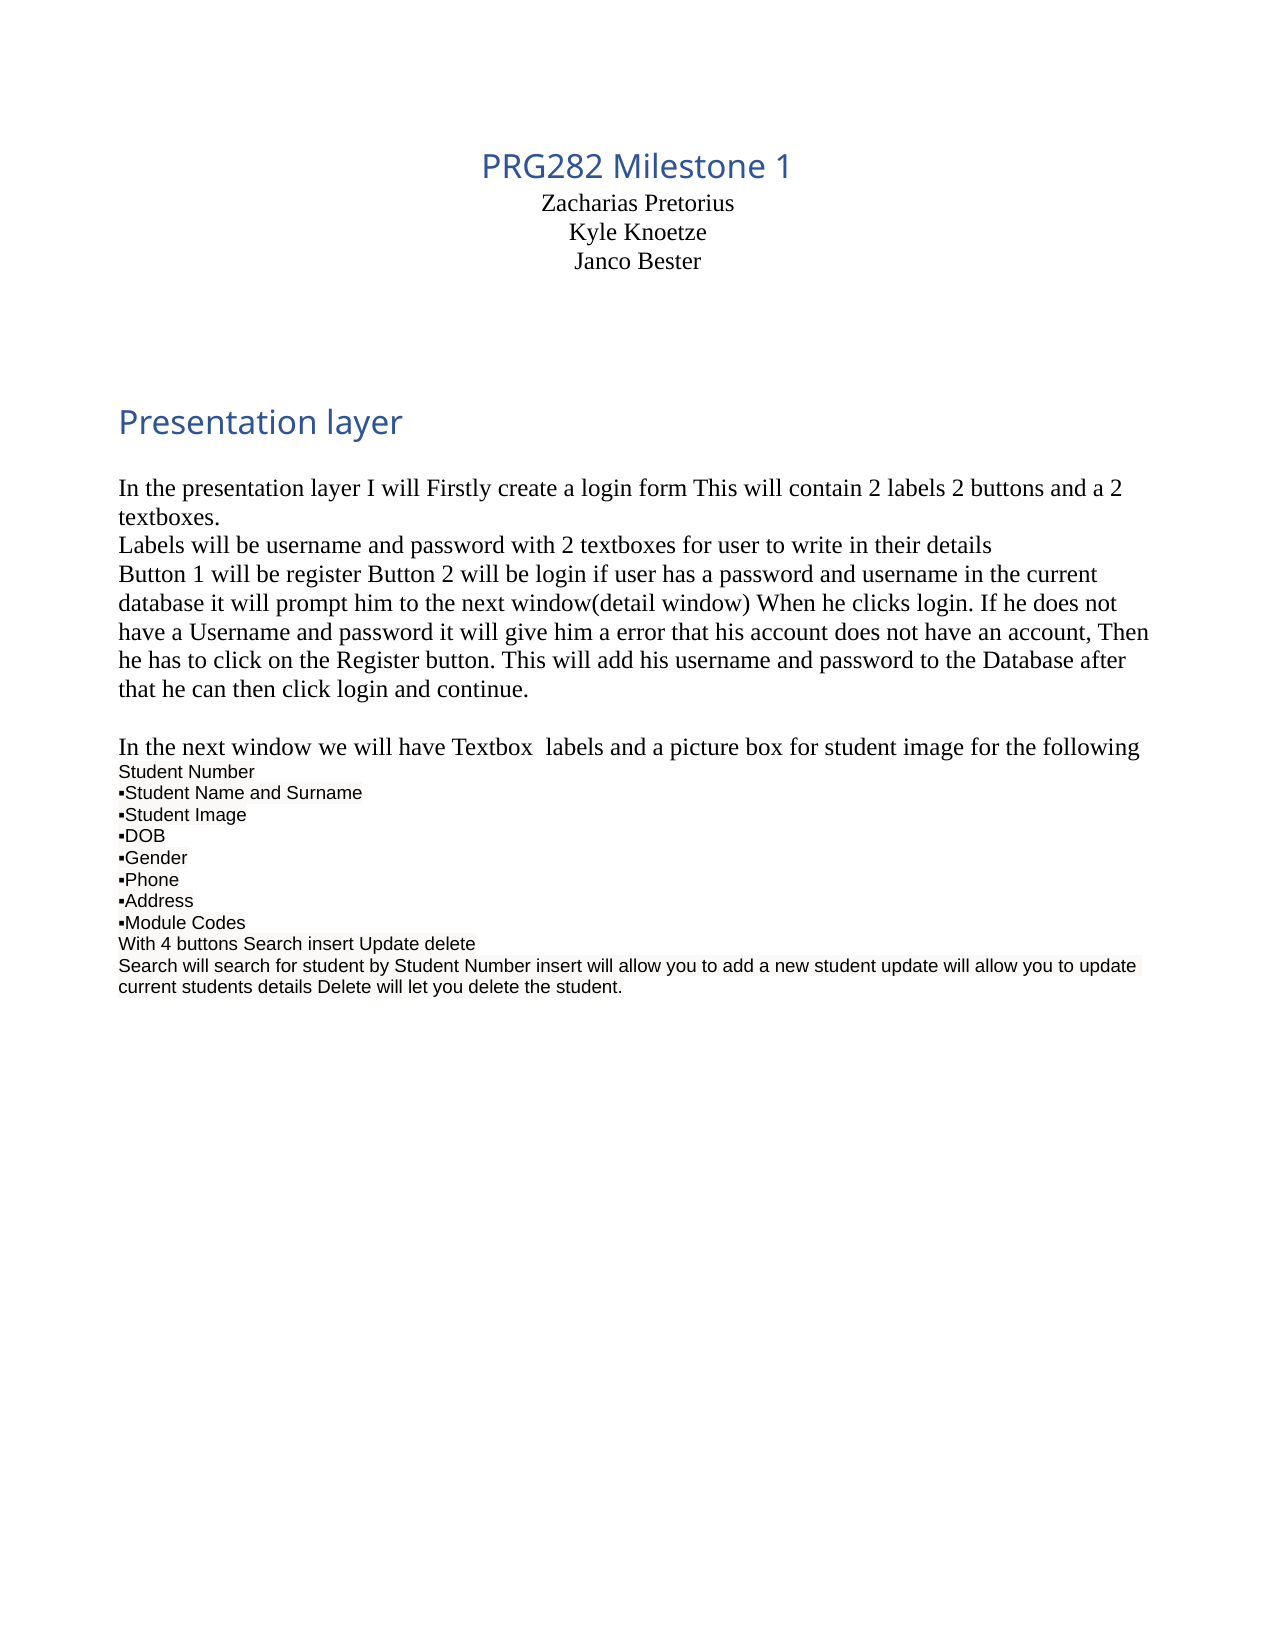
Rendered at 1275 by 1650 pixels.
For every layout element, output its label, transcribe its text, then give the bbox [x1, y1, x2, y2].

text Search will search for student by Student Number insert will allow you to add a new student update will allow you to update current students details Delete will let you delete the student. [118, 955, 1157, 998]
text ▪Module Codes [118, 912, 1157, 933]
text ▪DOB [118, 825, 1157, 847]
text Labels will be username and password with 2 textboxes for user to write in their details [118, 531, 1157, 559]
subtitle PRG282 Milestone 1 [118, 143, 1157, 188]
text ▪Address [118, 890, 1157, 912]
text In the presentation layer I will Firstly create a login form This will contain 2 labels 2 buttons and a 2 textboxes. [118, 473, 1157, 531]
subtitle Presentation layer [118, 399, 1157, 444]
text ▪Phone [118, 868, 1157, 890]
text Kyle Knoetze [118, 217, 1157, 246]
text In the next window we will have Textbox labels and a picture box for student image for the following [118, 732, 1157, 761]
text Janco Bester [118, 246, 1157, 275]
text ▪Student Image [118, 804, 1157, 825]
text ▪Student Name and Surname [118, 782, 1157, 804]
text Zacharias Pretorius [118, 188, 1157, 217]
text Button 1 will be register Button 2 will be login if user has a password and username in the current database it will prompt him to the next window(detail window) When he clicks login. If he does not have a Username and password it will give him a error that his account does not have an account, Then he has to click on the Register button. This will add his username and password to the Database after that he can then click login and continue. [118, 559, 1157, 703]
text ▪Gender [118, 847, 1157, 868]
text Student Number [118, 761, 1157, 782]
text With 4 buttons Search insert Update delete [118, 933, 1157, 955]
